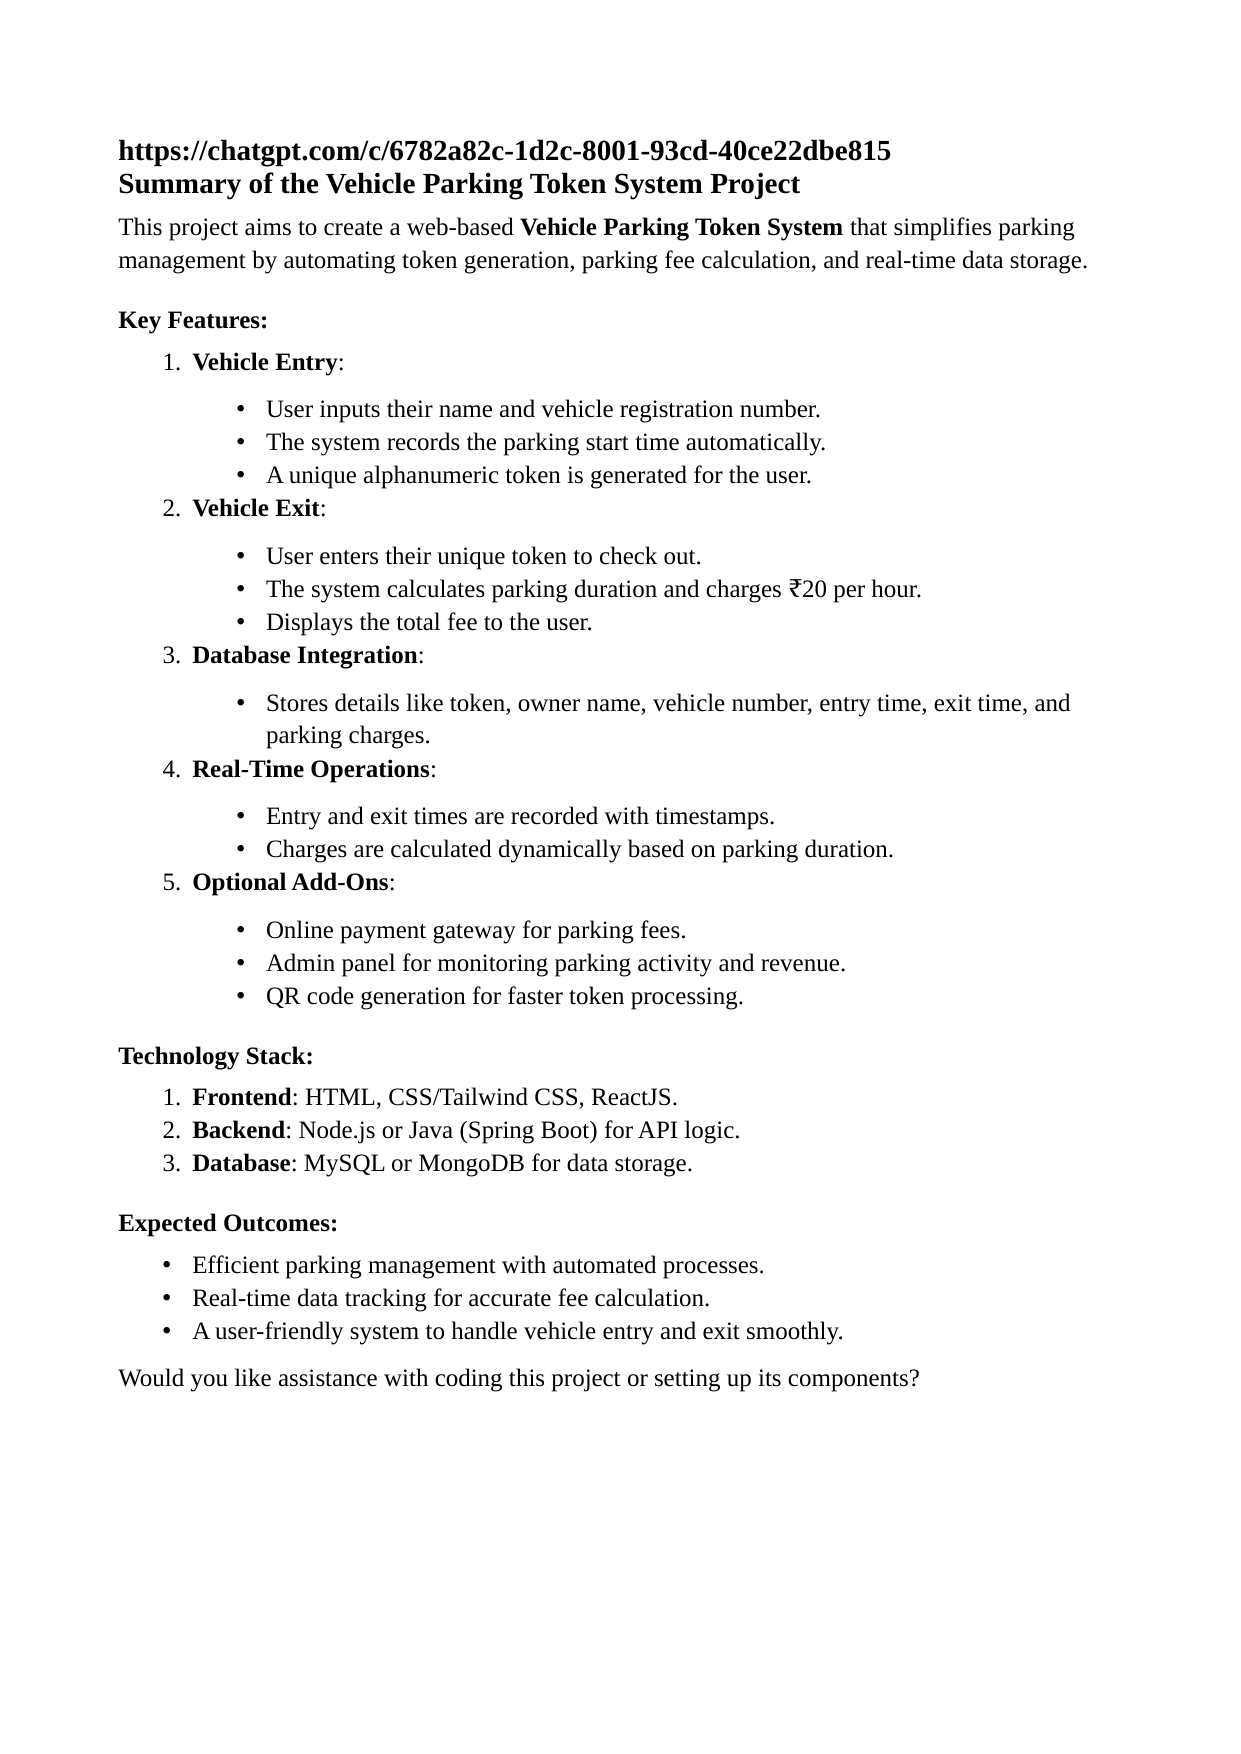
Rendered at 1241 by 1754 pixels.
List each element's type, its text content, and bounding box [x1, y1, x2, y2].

list Database: MySQL or MongoDB for data storage. [162, 1148, 1122, 1177]
list Charges are calculated dynamically based on parking duration. [236, 834, 1122, 863]
subtitle Technology Stack: [118, 1041, 1122, 1070]
text Would you like assistance with coding this project or setting up its components? [118, 1363, 1122, 1392]
list Vehicle Exit: [162, 493, 1122, 522]
list User enters their unique token to check out. [236, 541, 1122, 570]
list Real-Time Operations: [162, 754, 1122, 782]
list Stores details like token, owner name, vehicle number, entry time, exit time, and parking charges. [236, 688, 1122, 749]
list User inputs their name and vehicle registration number. [236, 394, 1122, 423]
list The system calculates parking duration and charges ₹20 per hour. [236, 574, 1122, 603]
subtitle Expected Outcomes: [118, 1208, 1122, 1237]
list Real-time data tracking for accurate fee calculation. [162, 1283, 1122, 1311]
list Database Integration: [162, 640, 1122, 669]
list Displays the total fee to the user. [236, 607, 1122, 636]
list Frontend: HTML, CSS/Tailwind CSS, ReactJS. [162, 1082, 1122, 1111]
list Backend: Node.js or Java (Spring Boot) for API logic. [162, 1115, 1122, 1144]
subtitle Key Features: [118, 305, 1122, 334]
list QR code generation for faster token processing. [236, 981, 1122, 1010]
list Entry and exit times are recorded with timestamps. [236, 801, 1122, 830]
list Admin panel for monitoring parking activity and revenue. [236, 948, 1122, 977]
list A user-friendly system to handle vehicle entry and exit smoothly. [162, 1316, 1122, 1344]
list Optional Add-Ons: [162, 867, 1122, 896]
list A unique alphanumeric token is generated for the user. [236, 460, 1122, 489]
subtitle https://chatgpt.com/c/6782a82c-1d2c-8001-93cd-40ce22dbe815 Summary of the Vehicle Parking Token System Project [118, 133, 1122, 200]
list Online payment gateway for parking fees. [236, 915, 1122, 944]
list Vehicle Entry: [162, 347, 1122, 375]
list Efficient parking management with automated processes. [162, 1250, 1122, 1278]
list The system records the parking start time automatically. [236, 427, 1122, 456]
text This project aims to create a web-based Vehicle Parking Token System that simplifies parking management by automating token generation, parking fee calculation, and real-time data storage. [118, 212, 1122, 274]
